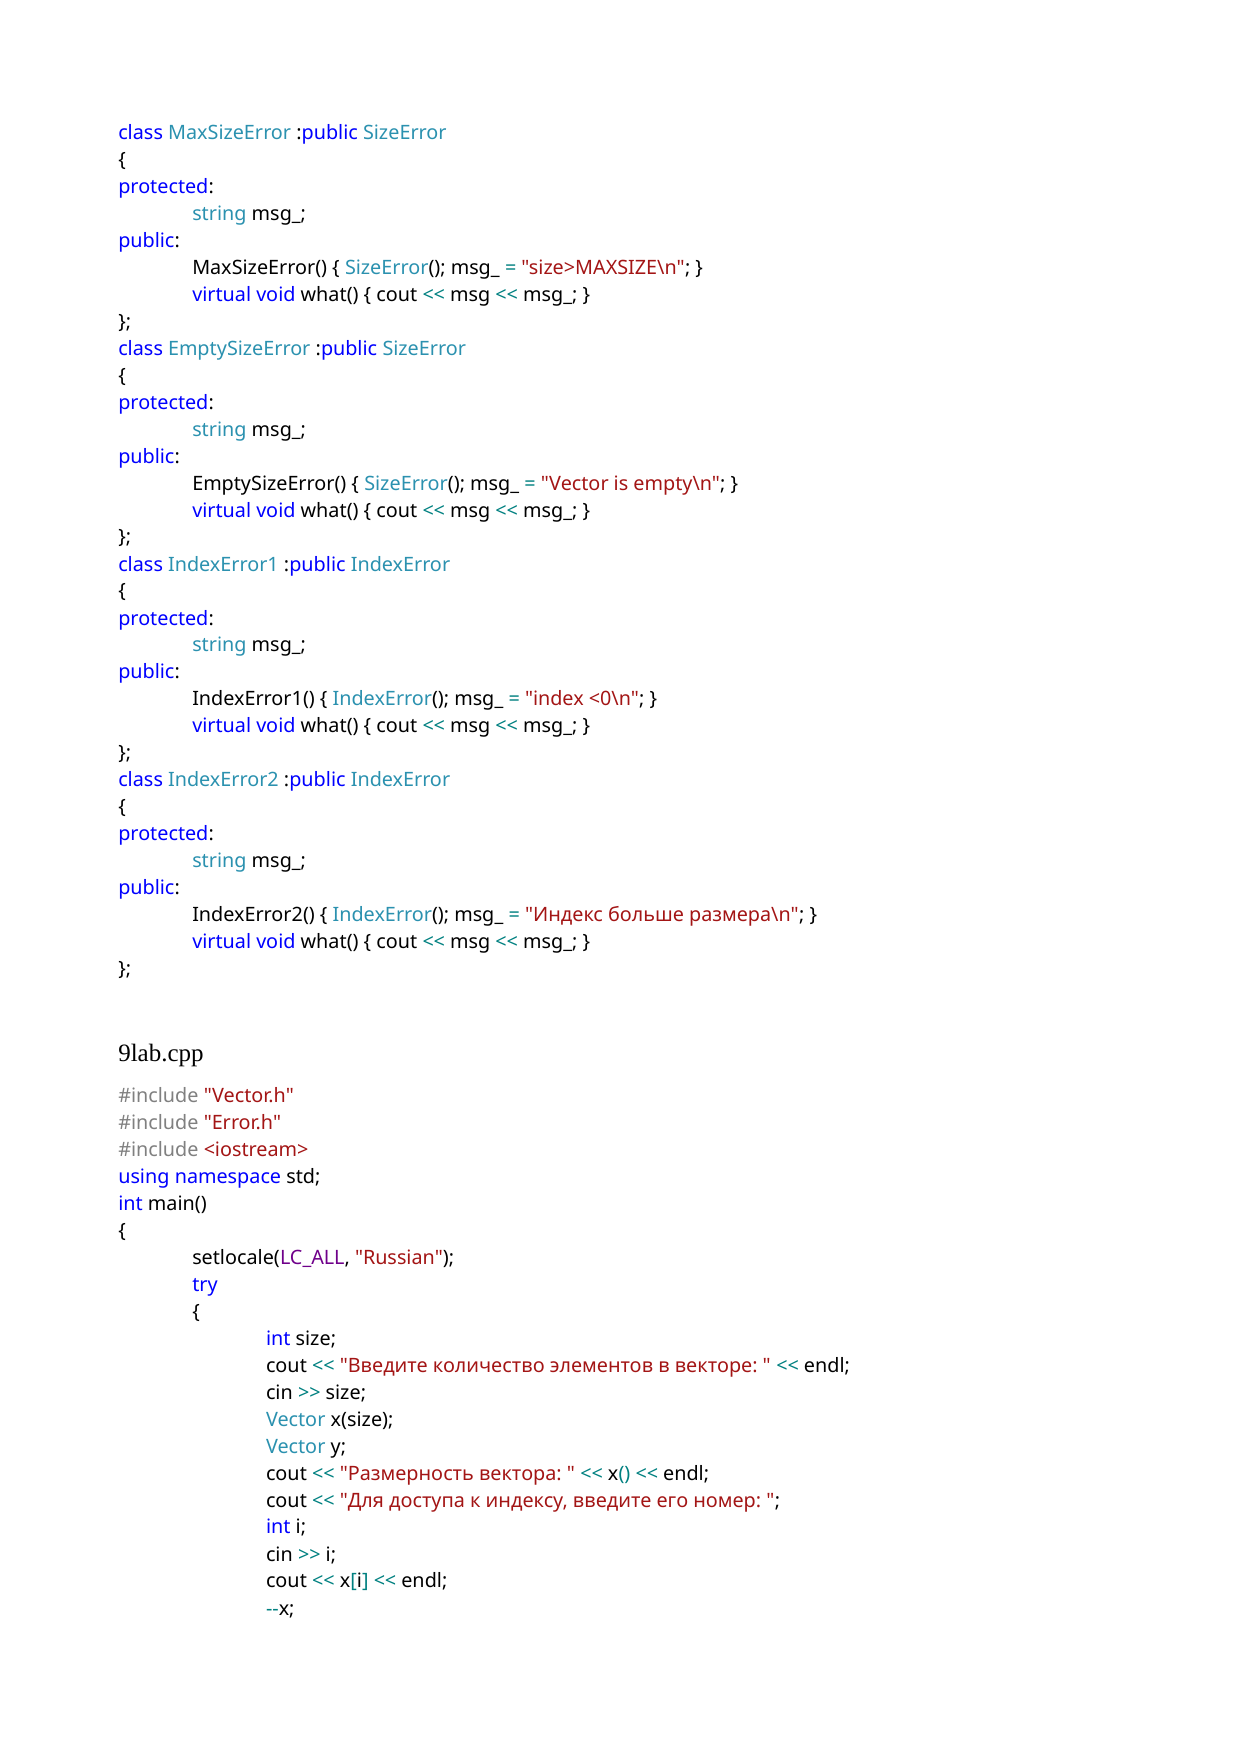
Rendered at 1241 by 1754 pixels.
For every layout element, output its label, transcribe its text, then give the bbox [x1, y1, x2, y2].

text int size; [118, 1324, 1122, 1351]
text virtual void what() { cout << msg << msg_; } [118, 712, 1122, 739]
text protected: [118, 604, 1122, 631]
text class MaxSizeError :public SizeError [118, 118, 1122, 145]
text IndexError1() { IndexError(); msg_ = "index <0\n"; } [118, 685, 1122, 712]
text { [118, 577, 1122, 604]
text protected: [118, 819, 1122, 847]
text public: [118, 442, 1122, 469]
text Vector x(size); [118, 1405, 1122, 1432]
text using namespace std; [118, 1162, 1122, 1189]
text string msg_; [118, 847, 1122, 873]
text }; [118, 954, 1122, 981]
text { [118, 361, 1122, 388]
text class EmptySizeError :public SizeError [118, 334, 1122, 361]
text string msg_; [118, 415, 1122, 442]
text cin >> size; [118, 1378, 1122, 1405]
text 9lab.cpp [118, 1038, 1122, 1067]
text #include "Error.h" [118, 1108, 1122, 1135]
text { [118, 1297, 1122, 1324]
text cout << "Размерность вектора: " << x() << endl; [118, 1459, 1122, 1486]
text string msg_; [118, 199, 1122, 226]
text }; [118, 523, 1122, 550]
text protected: [118, 388, 1122, 415]
text #include <iostream> [118, 1135, 1122, 1162]
text cin >> i; [118, 1540, 1122, 1567]
text string msg_; [118, 631, 1122, 658]
text virtual void what() { cout << msg << msg_; } [118, 496, 1122, 523]
text setlocale(LC_ALL, "Russian"); [118, 1243, 1122, 1270]
text protected: [118, 172, 1122, 199]
text public: [118, 226, 1122, 253]
text virtual void what() { cout << msg << msg_; } [118, 927, 1122, 954]
text #include "Vector.h" [118, 1081, 1122, 1108]
text IndexError2() { IndexError(); msg_ = "Индекс больше размера\n"; } [118, 901, 1122, 927]
text int main() [118, 1189, 1122, 1216]
text public: [118, 658, 1122, 685]
text }; [118, 739, 1122, 766]
text class IndexError1 :public IndexError [118, 550, 1122, 577]
text int i; [118, 1513, 1122, 1540]
text Vector y; [118, 1432, 1122, 1459]
text { [118, 793, 1122, 819]
text }; [118, 307, 1122, 334]
text cout << "Для доступа к индексу, введите его номер: "; [118, 1486, 1122, 1513]
text public: [118, 873, 1122, 901]
text { [118, 145, 1122, 172]
text --x; [118, 1594, 1122, 1621]
text virtual void what() { cout << msg << msg_; } [118, 280, 1122, 307]
text MaxSizeError() { SizeError(); msg_ = "size>MAXSIZE\n"; } [118, 253, 1122, 280]
text class IndexError2 :public IndexError [118, 766, 1122, 793]
text cout << "Введите количество элементов в векторе: " << endl; [118, 1351, 1122, 1378]
text EmptySizeError() { SizeError(); msg_ = "Vector is empty\n"; } [118, 469, 1122, 496]
text try [118, 1270, 1122, 1297]
text { [118, 1216, 1122, 1243]
text cout << x[i] << endl; [118, 1567, 1122, 1594]
